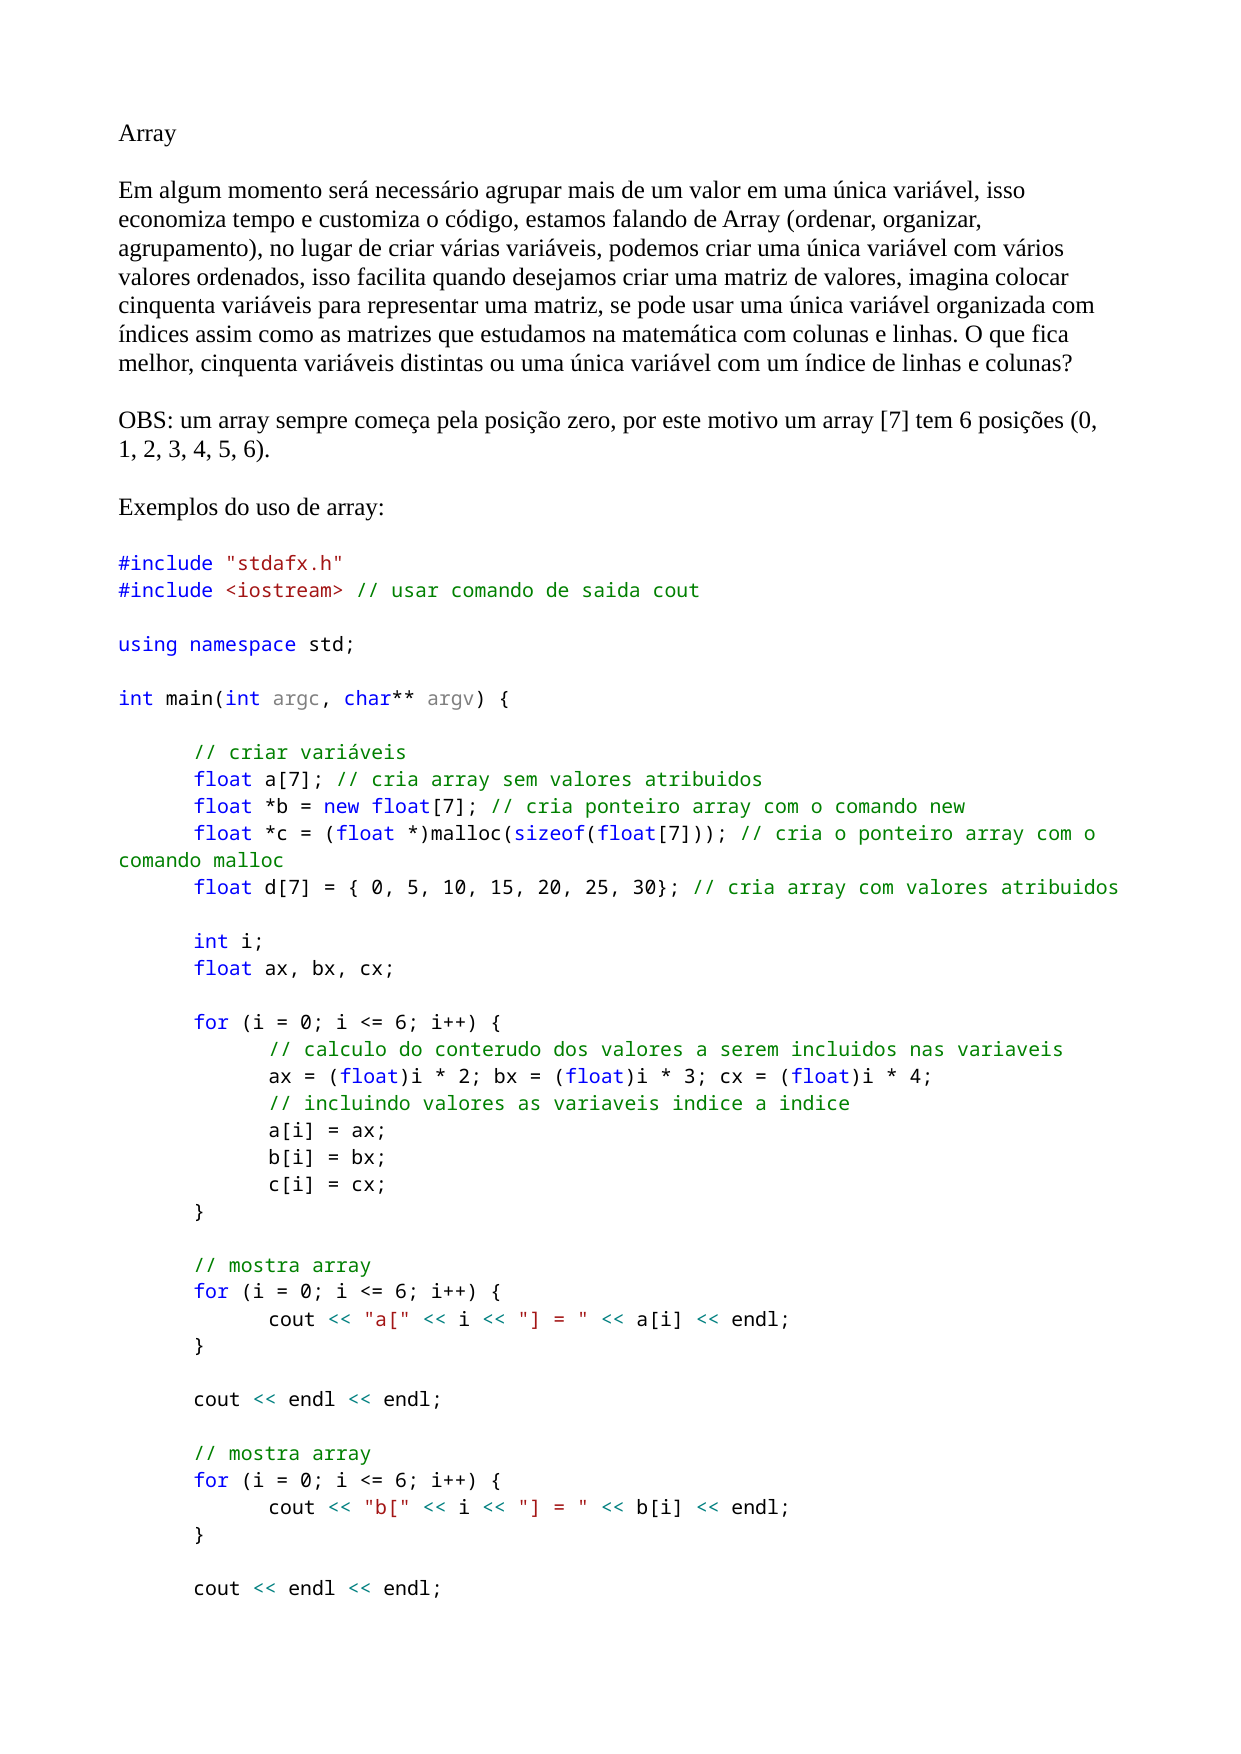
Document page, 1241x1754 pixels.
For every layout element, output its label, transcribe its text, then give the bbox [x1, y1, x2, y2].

text float a[7]; // cria array sem valores atribuidos [118, 765, 1122, 792]
text c[i] = cx; [118, 1170, 1122, 1197]
text cout << endl << endl; [118, 1386, 1122, 1413]
text cout << endl << endl; [118, 1574, 1122, 1602]
text float *c = (float *)malloc(sizeof(float[7])); // cria o ponteiro array com o comando malloc [118, 819, 1122, 873]
text using namespace std; [118, 630, 1122, 657]
text } [118, 1521, 1122, 1548]
text b[i] = bx; [118, 1143, 1122, 1170]
text // criar variáveis [118, 738, 1122, 765]
text cout << "b[" << i << "] = " << b[i] << endl; [118, 1494, 1122, 1521]
text int main(int argc, char** argv) { [118, 684, 1122, 711]
text // mostra array [118, 1440, 1122, 1467]
text Exemplos do uso de array: [118, 492, 1122, 521]
text for (i = 0; i <= 6; i++) { [118, 1278, 1122, 1305]
text Array [118, 118, 1122, 147]
text #include <iostream> // usar comando de saida cout [118, 576, 1122, 603]
text Em algum momento será necessário agrupar mais de um valor em uma única variável, isso economiza tempo e customiza o código, estamos falando de Array (ordenar, organizar, agrupamento), no lugar de criar várias variáveis, podemos criar uma única variável com vários valores ordenados, isso facilita quando desejamos criar uma matriz de valores, imagina colocar cinquenta variáveis para representar uma matriz, se pode usar uma única variável organizada com índices assim como as matrizes que estudamos na matemática com colunas e linhas. O que fica melhor, cinquenta variáveis distintas ou uma única variável com um índice de linhas e colunas? [118, 176, 1122, 377]
text a[i] = ax; [118, 1116, 1122, 1143]
text // calculo do conterudo dos valores a serem incluidos nas variaveis [118, 1035, 1122, 1062]
text cout << "a[" << i << "] = " << a[i] << endl; [118, 1305, 1122, 1332]
text } [118, 1332, 1122, 1359]
text float ax, bx, cx; [118, 954, 1122, 981]
text for (i = 0; i <= 6; i++) { [118, 1467, 1122, 1494]
text #include "stdafx.h" [118, 549, 1122, 576]
text // incluindo valores as variaveis indice a indice [118, 1089, 1122, 1116]
text int i; [118, 927, 1122, 954]
text float d[7] = { 0, 5, 10, 15, 20, 25, 30}; // cria array com valores atribuidos [118, 873, 1122, 900]
text float *b = new float[7]; // cria ponteiro array com o comando new [118, 792, 1122, 819]
text } [118, 1197, 1122, 1224]
text ax = (float)i * 2; bx = (float)i * 3; cx = (float)i * 4; [118, 1062, 1122, 1089]
text for (i = 0; i <= 6; i++) { [118, 1008, 1122, 1035]
text // mostra array [118, 1251, 1122, 1278]
text OBS: um array sempre começa pela posição zero, por este motivo um array [7] tem 6 posições (0, 1, 2, 3, 4, 5, 6). [118, 406, 1122, 463]
